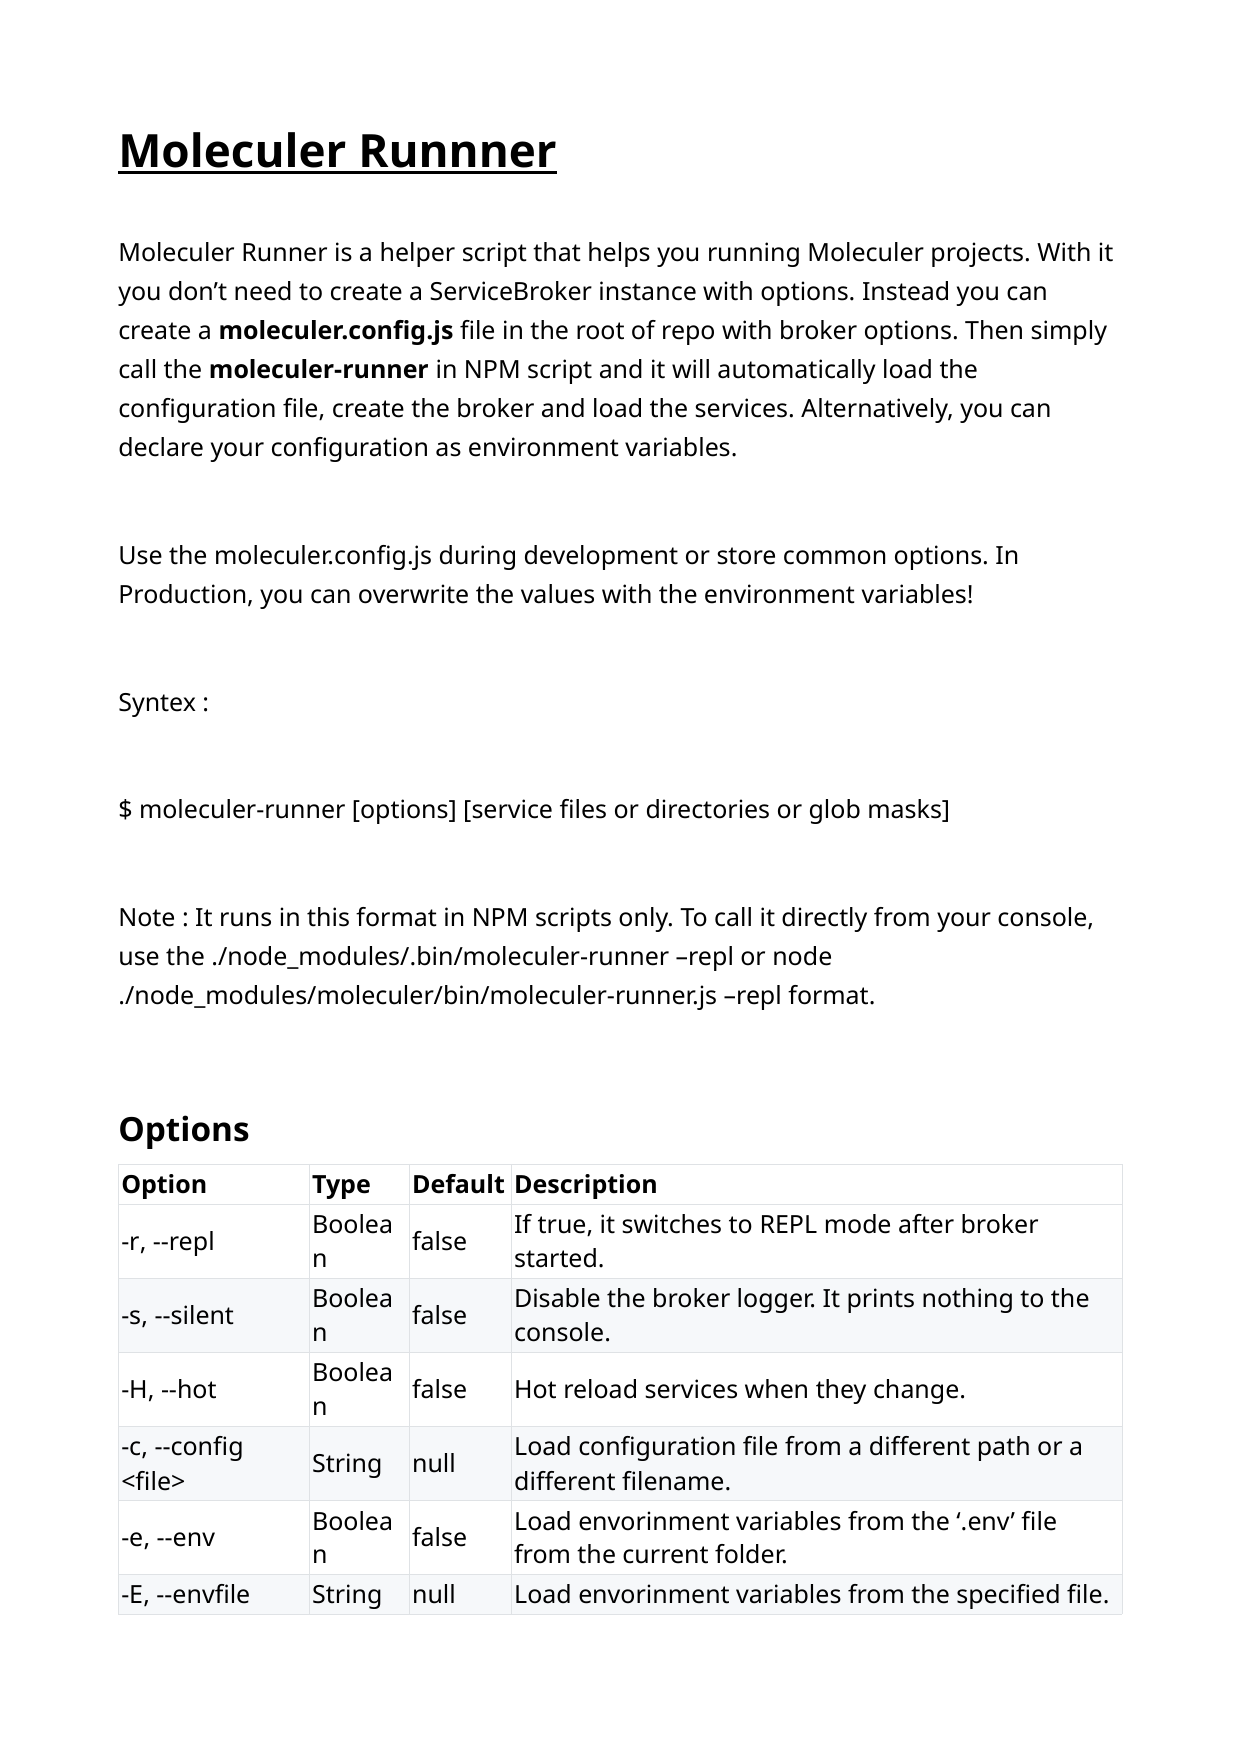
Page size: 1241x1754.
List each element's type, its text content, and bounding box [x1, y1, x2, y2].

table_cell -H, --hot [119, 1353, 309, 1426]
table_cell false [410, 1205, 511, 1278]
text Moleculer Runnner [118, 118, 1063, 181]
table_cell false [410, 1501, 511, 1574]
text Note : It runs in this format in NPM scripts only. To call it directly from your console, use the ./node_modules/.bin/moleculer-runner –repl or node ./node_modules/moleculer/bin/moleculer-runner.js –repl format. [118, 899, 1122, 1012]
table_cell -s, --silent [119, 1279, 309, 1352]
table_cell Hot reload services when they change. [512, 1353, 1122, 1426]
table_cell Load envorinment variables from the ‘.env’ file from the current folder. [512, 1501, 1122, 1574]
table_cell Boolean [310, 1205, 409, 1278]
table_cell If true, it switches to REPL mode after broker started. [512, 1205, 1122, 1278]
table_cell -E, --envfile [119, 1575, 309, 1614]
table_cell Boolean [310, 1353, 409, 1426]
table_cell null [410, 1575, 511, 1614]
table_cell String [310, 1427, 409, 1500]
table_header Description [512, 1165, 1122, 1204]
table_cell -r, --repl [119, 1205, 309, 1278]
table_cell false [410, 1279, 511, 1352]
table_cell Disable the broker logger. It prints nothing to the console. [512, 1279, 1122, 1352]
text $ moleculer-runner [options] [service files or directories or glob masks] [118, 792, 1122, 826]
table_header Type [310, 1165, 409, 1204]
table_cell Boolean [310, 1279, 409, 1352]
table_cell -c, --config <file> [119, 1427, 309, 1500]
table_cell Boolean [310, 1501, 409, 1574]
text Moleculer Runner is a helper script that helps you running Moleculer projects. With it you don’t need to create a ServiceBroker instance with options. Instead you can create a moleculer.config.js file in the root of repo with broker options. Then simply call the moleculer-runner in NPM script and it will automatically load the configuration file, create the broker and load the services. Alternatively, you can declare your configuration as environment variables. [118, 234, 1122, 464]
table_header Default [410, 1165, 511, 1204]
table_cell Load configuration file from a different path or a different filename. [512, 1427, 1122, 1500]
subtitle Options [118, 1106, 1122, 1151]
table_header Option [119, 1165, 309, 1204]
text Syntex : [118, 684, 1122, 718]
table_cell false [410, 1353, 511, 1426]
table_cell -e, --env [119, 1501, 309, 1574]
text Use the moleculer.config.js during development or store common options. In Production, you can overwrite the values with the environment variables! [118, 538, 1122, 611]
table_cell Load envorinment variables from the specified file. [512, 1575, 1122, 1614]
table_cell String [310, 1575, 409, 1614]
table_cell null [410, 1427, 511, 1500]
